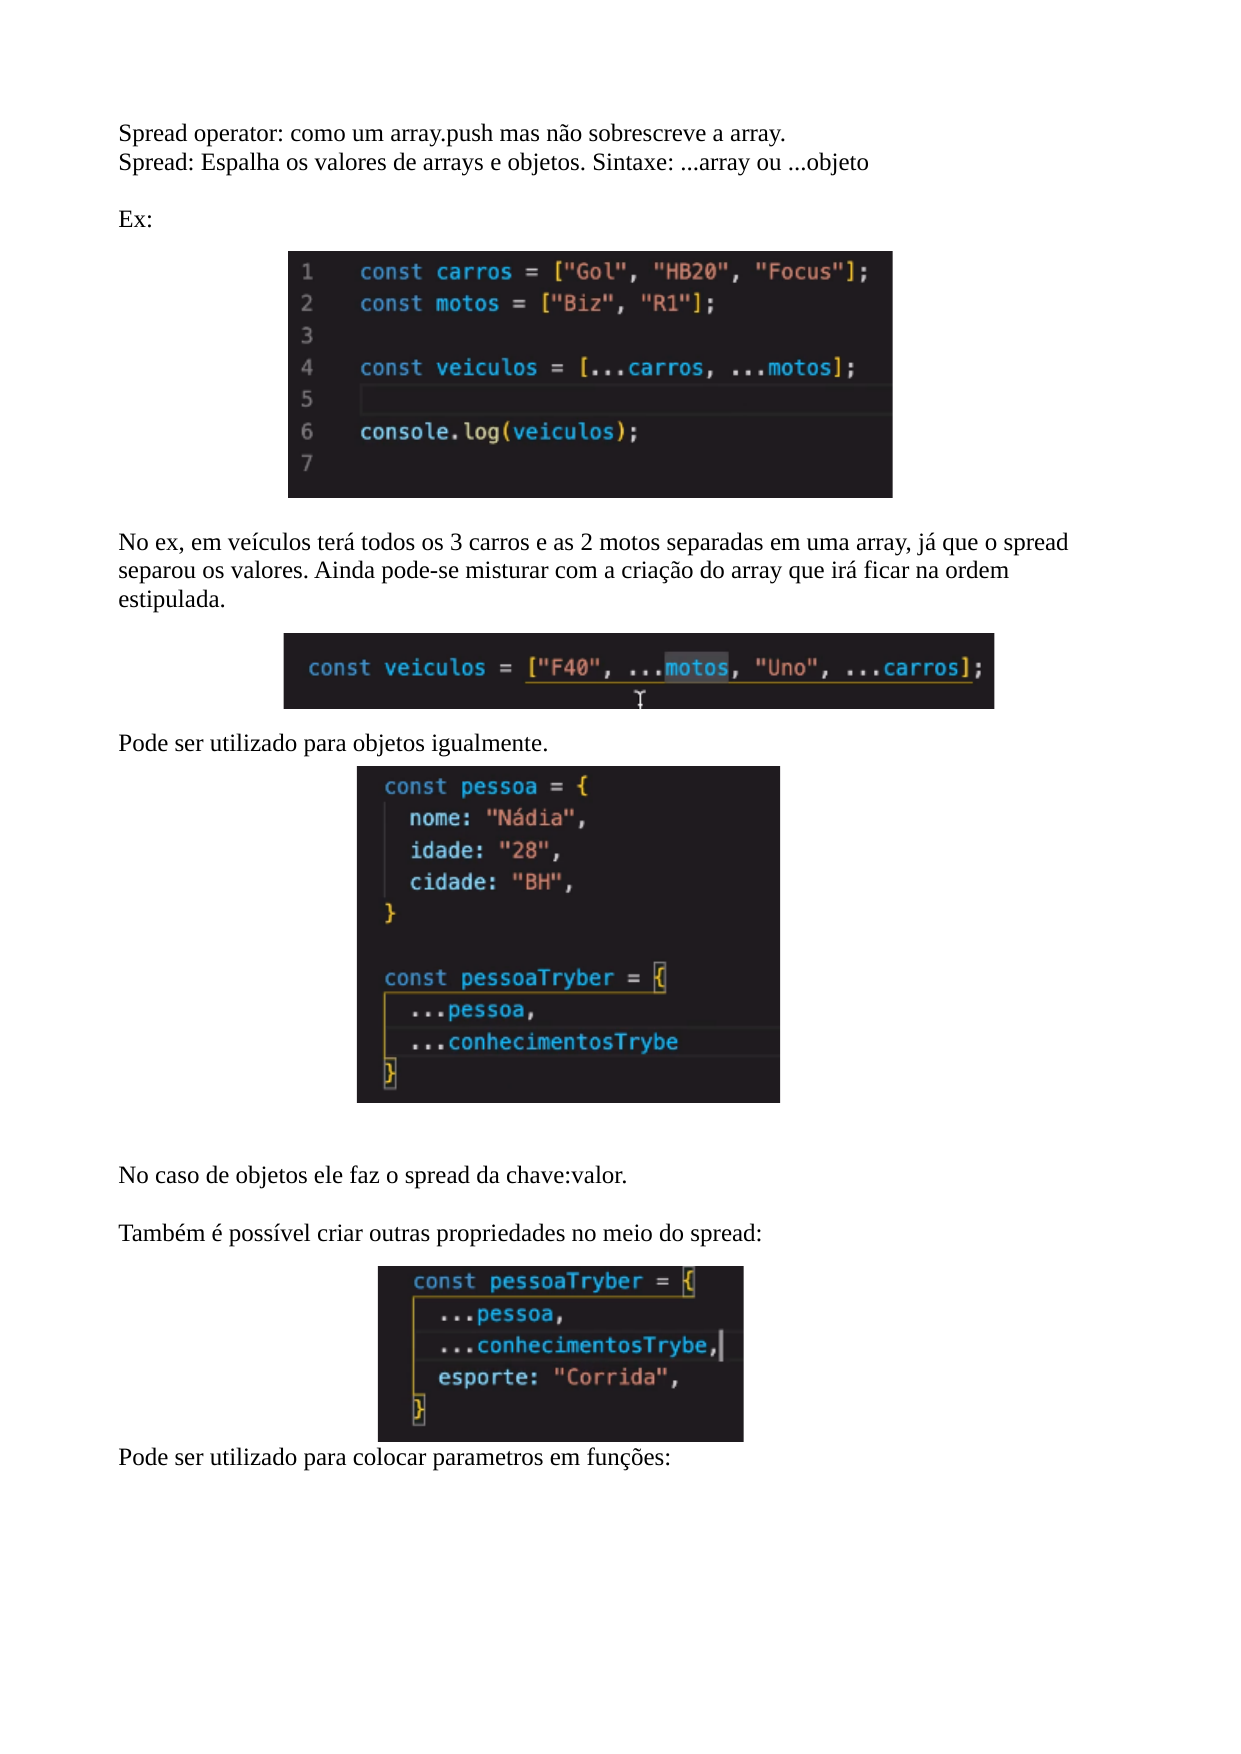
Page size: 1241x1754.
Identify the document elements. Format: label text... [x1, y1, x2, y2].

text Pode ser utilizado para objetos igualmente. [118, 728, 1122, 757]
text No caso de objetos ele faz o spread da chave:valor. [118, 1160, 1122, 1189]
picture [283, 633, 995, 709]
text Também é possível criar outras propriedades no meio do spread: [118, 1218, 1122, 1247]
text Pode ser utilizado para colocar parametros em funções: [118, 1247, 1122, 1471]
picture [288, 251, 893, 498]
picture [377, 1266, 744, 1442]
text Ex: [118, 204, 1122, 233]
text No ex, em veículos terá todos os 3 carros e as 2 motos separadas em uma array, já que o spread separou os valores. Ainda pode-se misturar com a criação do array que irá ficar na ordem estipulada. [118, 527, 1122, 613]
text Spread operator: como um array.push mas não sobrescreve a array. [118, 118, 1122, 147]
picture [356, 766, 781, 1103]
text Spread: Espalha os valores de arrays e objetos. Sintaxe: ...array ou ...objeto [118, 147, 1122, 176]
